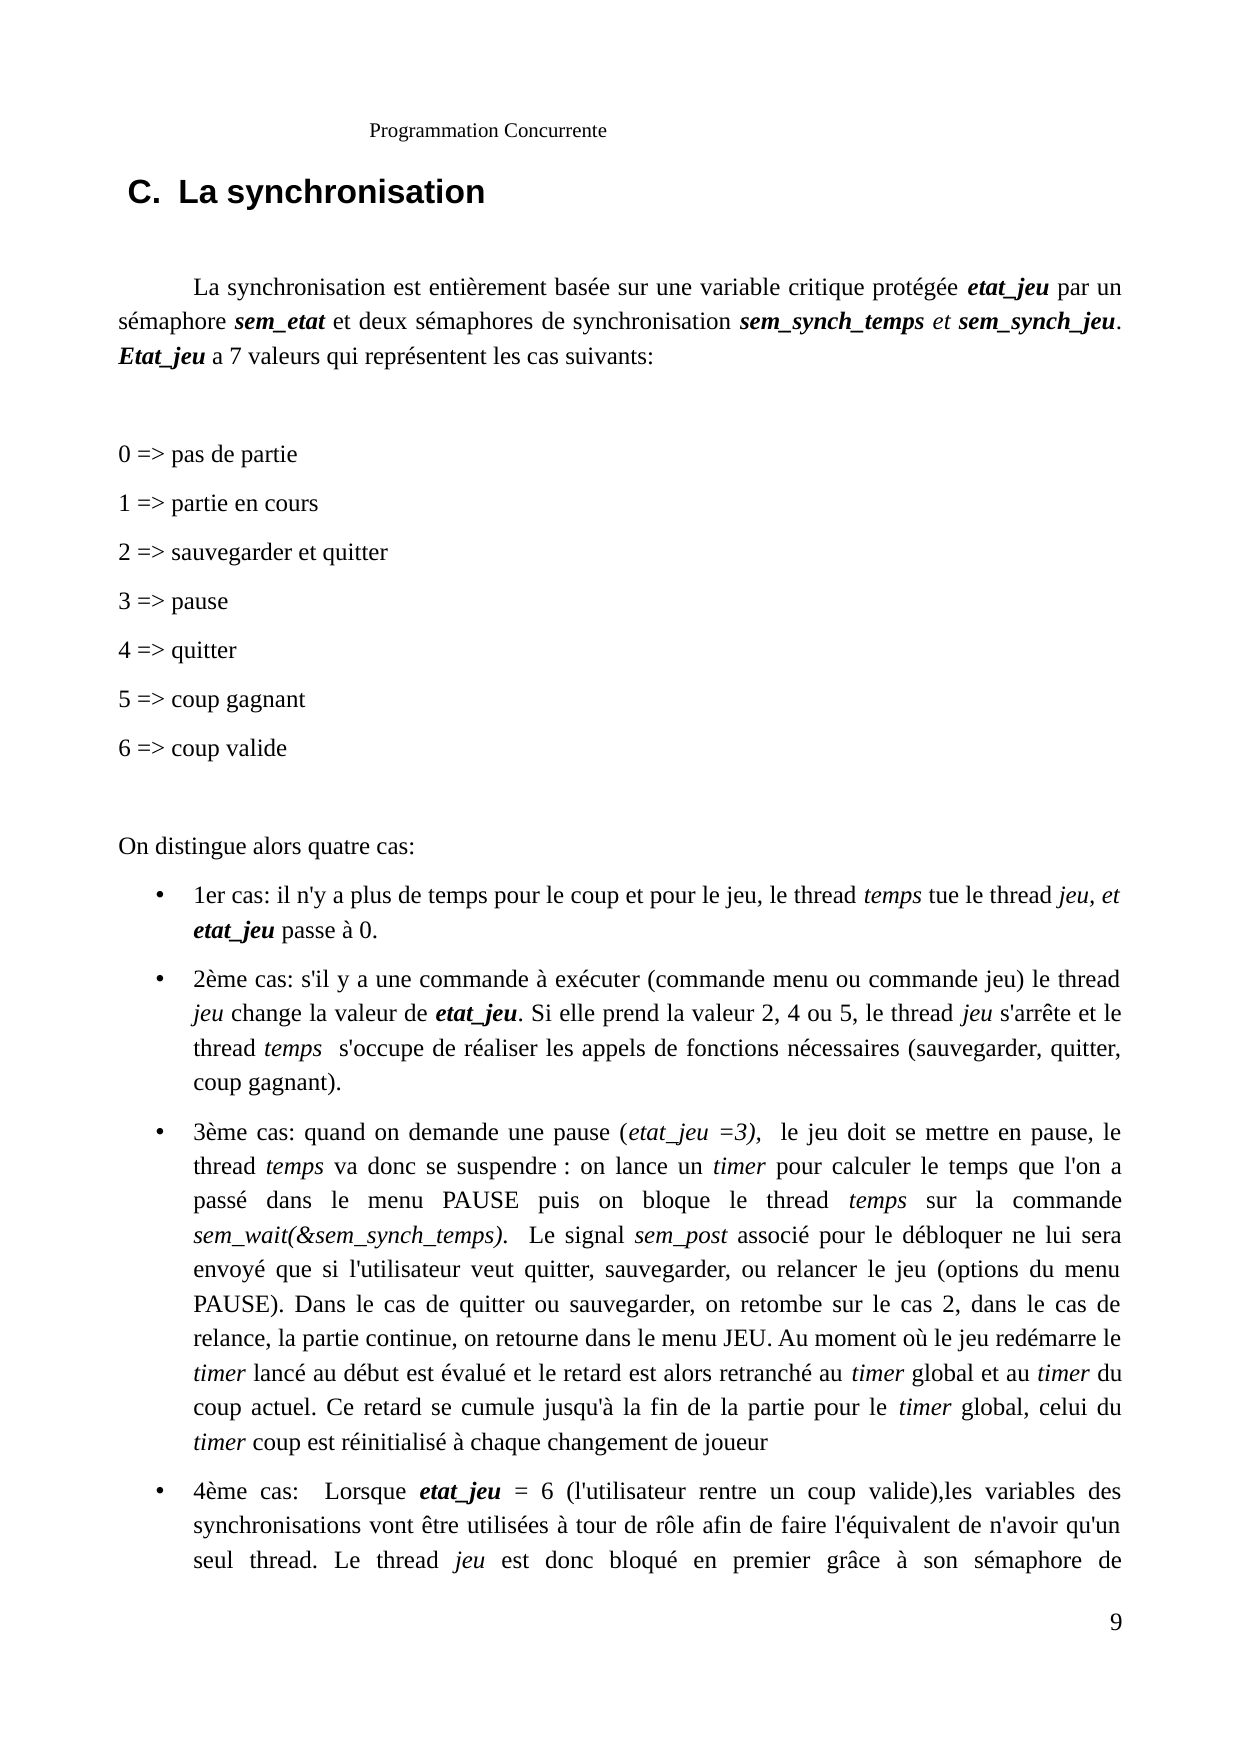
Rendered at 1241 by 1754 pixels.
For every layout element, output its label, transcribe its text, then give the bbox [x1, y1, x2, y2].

list 4ème cas: Lorsque etat_jeu = 6 (l'utilisateur rentre un coup valide),les variables des synchronisations vont être utilisées à tour de rôle afin de faire l'équivalent de n'avoir qu'un seul thread. Le thread jeu est donc bloqué en premier grâce à son sémaphore de [156, 1476, 1122, 1574]
subtitle La synchronisation [118, 172, 1122, 210]
text On distingue alors quatre cas: [118, 831, 1122, 860]
text 0 => pas de partie [118, 439, 1122, 468]
list 2ème cas: s'il y a une commande à exécuter (commande menu ou commande jeu) le thread jeu change la valeur de etat_jeu. Si elle prend la valeur 2, 4 ou 5, le thread jeu s'arrête et le thread temps s'occupe de réaliser les appels de fonctions nécessaires (sauvegarder, quitter, coup gagnant). [156, 964, 1122, 1096]
text 6 => coup valide [118, 733, 1122, 762]
text 5 => coup gagnant [118, 684, 1122, 713]
list 1er cas: il n'y a plus de temps pour le coup et pour le jeu, le thread temps tue le thread jeu, et etat_jeu passe à 0. [156, 881, 1122, 944]
text 3 => pause [118, 586, 1122, 615]
text 2 => sauvegarder et quitter [118, 537, 1122, 566]
list 3ème cas: quand on demande une pause (etat_jeu =3), le jeu doit se mettre en pause, le thread temps va donc se suspendre : on lance un timer pour calculer le temps que l'on a passé dans le menu PAUSE puis on bloque le thread temps sur la commande sem_wait(&sem_synch_temps). Le signal sem_post associé pour le débloquer ne lui sera envoyé que si l'utilisateur veut quitter, sauvegarder, ou relancer le jeu (options du menu PAUSE). Dans le cas de quitter ou sauvegarder, on retombe sur le cas 2, dans le cas de relance, la partie continue, on retourne dans le menu JEU. Au moment où le jeu redémarre le timer lancé au début est évalué et le retard est alors retranché au timer global et au timer du coup actuel. Ce retard se cumule jusqu'à la fin de la partie pour le timer global, celui du timer coup est réinitialisé à chaque changement de joueur [156, 1117, 1122, 1456]
text 1 => partie en cours [118, 488, 1122, 517]
text 4 => quitter [118, 635, 1122, 664]
text La synchronisation est entièrement basée sur une variable critique protégée etat_jeu par un sémaphore sem_etat et deux sémaphores de synchronisation sem_synch_temps et sem_synch_jeu. Etat_jeu a 7 valeurs qui représentent les cas suivants: [118, 272, 1122, 369]
